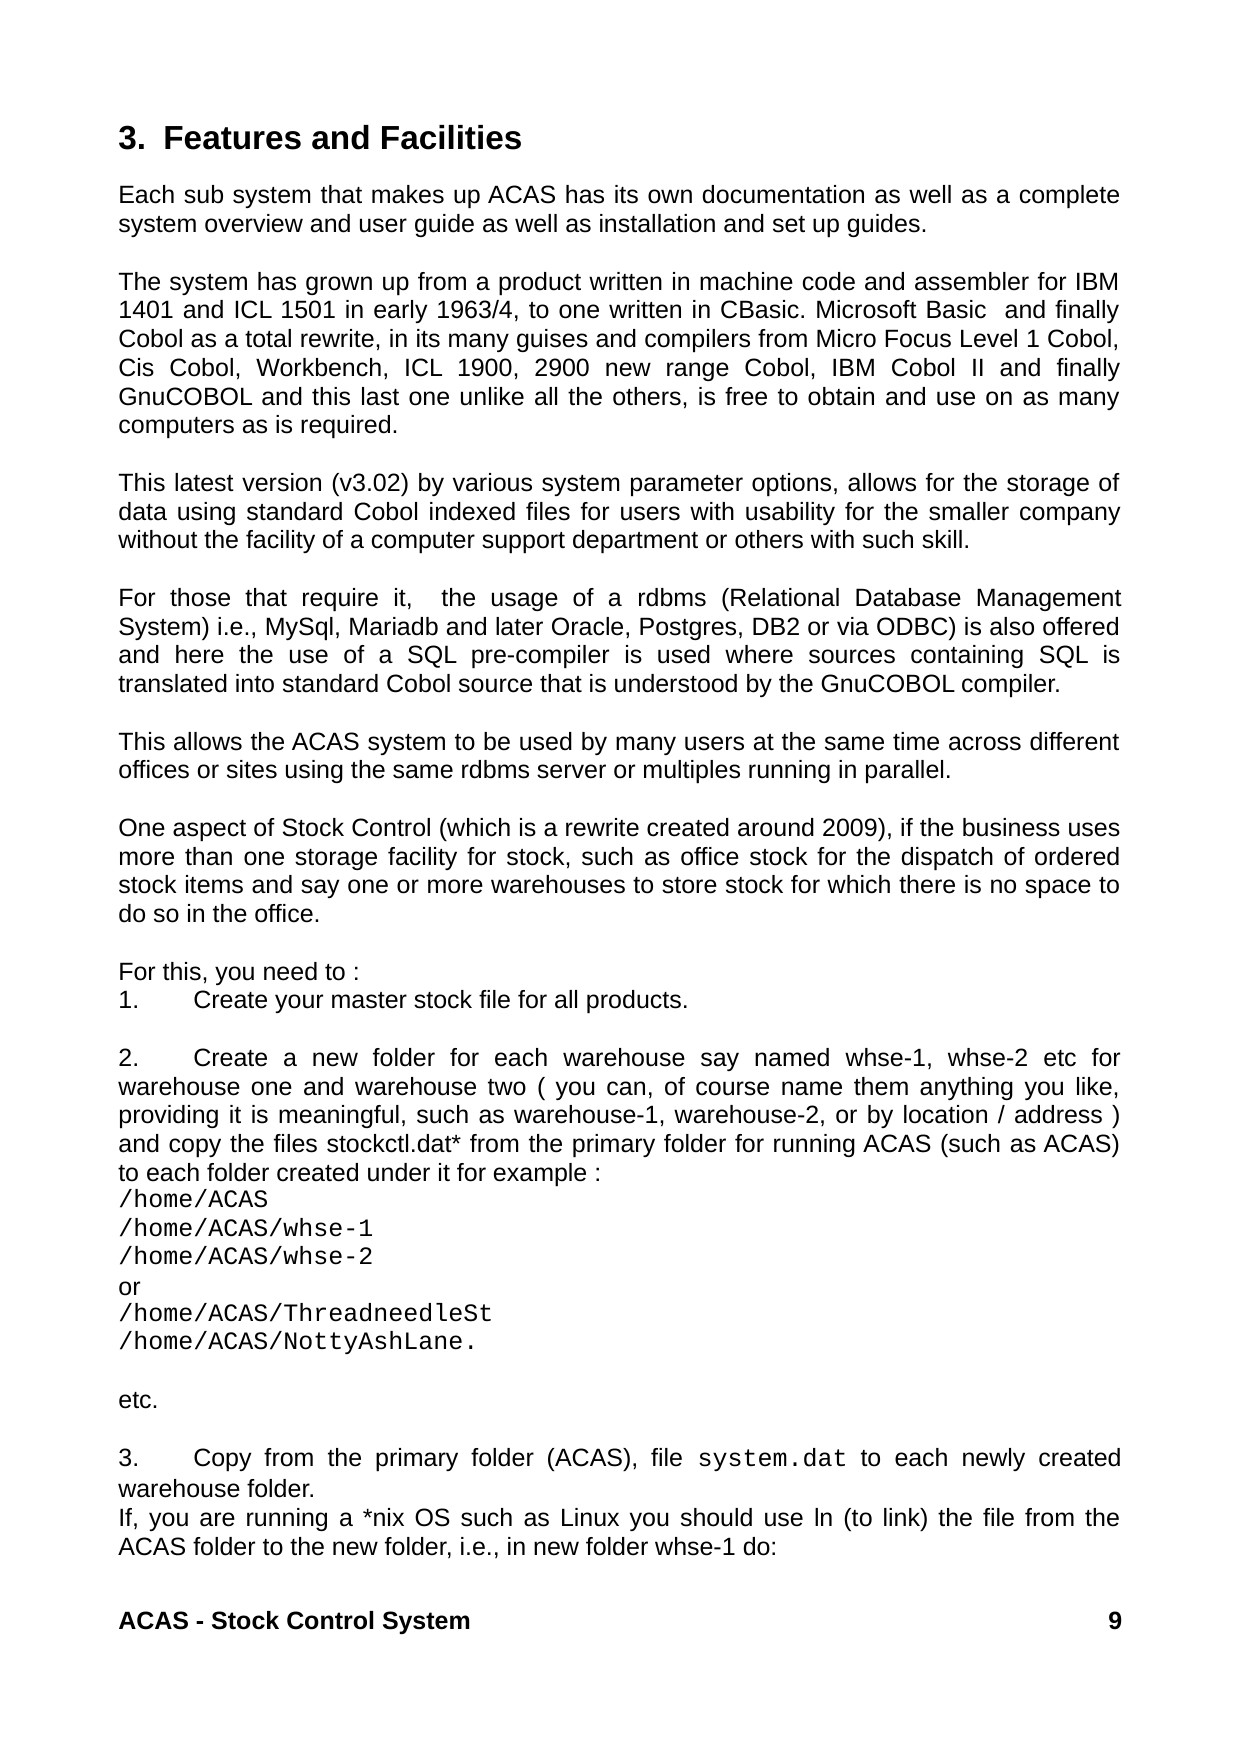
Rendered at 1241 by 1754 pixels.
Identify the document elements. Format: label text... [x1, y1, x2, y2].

text 3. Copy from the primary folder (ACAS), file system.dat to each newly created warehouse folder. [118, 1443, 1122, 1503]
text 1. Create your master stock file for all products. [118, 986, 1122, 1014]
text /home/ACAS/ThreadneedleSt [118, 1301, 1122, 1329]
text /home/ACAS/whse-2 [118, 1243, 1122, 1272]
text /home/ACAS/NottyAshLane. [118, 1329, 1122, 1357]
text etc. [118, 1386, 1122, 1414]
text If, you are running a *nix OS such as Linux you should use ln (to link) the file from the ACAS folder to the new folder, i.e., in new folder whse-1 do: [118, 1503, 1122, 1560]
text For those that require it, the usage of a rdbms (Relational Database Management System) i.e., MySql, Mariadb and later Oracle, Postgres, DB2 or via ODBC) is also offered and here the use of a SQL pre-compiler is used where sources containing SQL is translated into standard Cobol source that is understood by the GnuCOBOL compiler. [118, 583, 1122, 698]
text Each sub system that makes up ACAS has its own documentation as well as a complete system overview and user guide as well as installation and set up guides. [118, 181, 1122, 238]
text For this, you need to : [118, 957, 1122, 986]
text /home/ACAS/whse-1 [118, 1215, 1122, 1243]
text This latest version (v3.02) by various system parameter options, allows for the storage of data using standard Cobol indexed files for users with usability for the smaller company without the facility of a computer support department or others with such skill. [118, 468, 1122, 554]
subtitle Features and Facilities [118, 118, 1122, 157]
text 2. Create a new folder for each warehouse say named whse-1, whse-2 etc for warehouse one and warehouse two ( you can, of course name them anything you like, providing it is meaningful, such as warehouse-1, warehouse-2, or by location / address ) and copy the files stockctl.dat* from the primary folder for running ACAS (such as ACAS) to each folder created under it for example : [118, 1043, 1122, 1187]
text or [118, 1272, 1122, 1301]
text The system has grown up from a product written in machine code and assembler for IBM 1401 and ICL 1501 in early 1963/4, to one written in CBasic. Microsoft Basic and finally Cobol as a total rewrite, in its many guises and compilers from Micro Focus Level 1 Cobol, Cis Cobol, Workbench, ICL 1900, 2900 new range Cobol, IBM Cobol II and finally GnuCOBOL and this last one unlike all the others, is free to obtain and use on as many computers as is required. [118, 267, 1122, 439]
text /home/ACAS [118, 1187, 1122, 1215]
text One aspect of Stock Control (which is a rewrite created around 2009), if the business uses more than one storage facility for stock, such as office stock for the dispatch of ordered stock items and say one or more warehouses to store stock for which there is no space to do so in the office. [118, 813, 1122, 928]
text This allows the ACAS system to be used by many users at the same time across different offices or sites using the same rdbms server or multiples running in parallel. [118, 727, 1122, 784]
